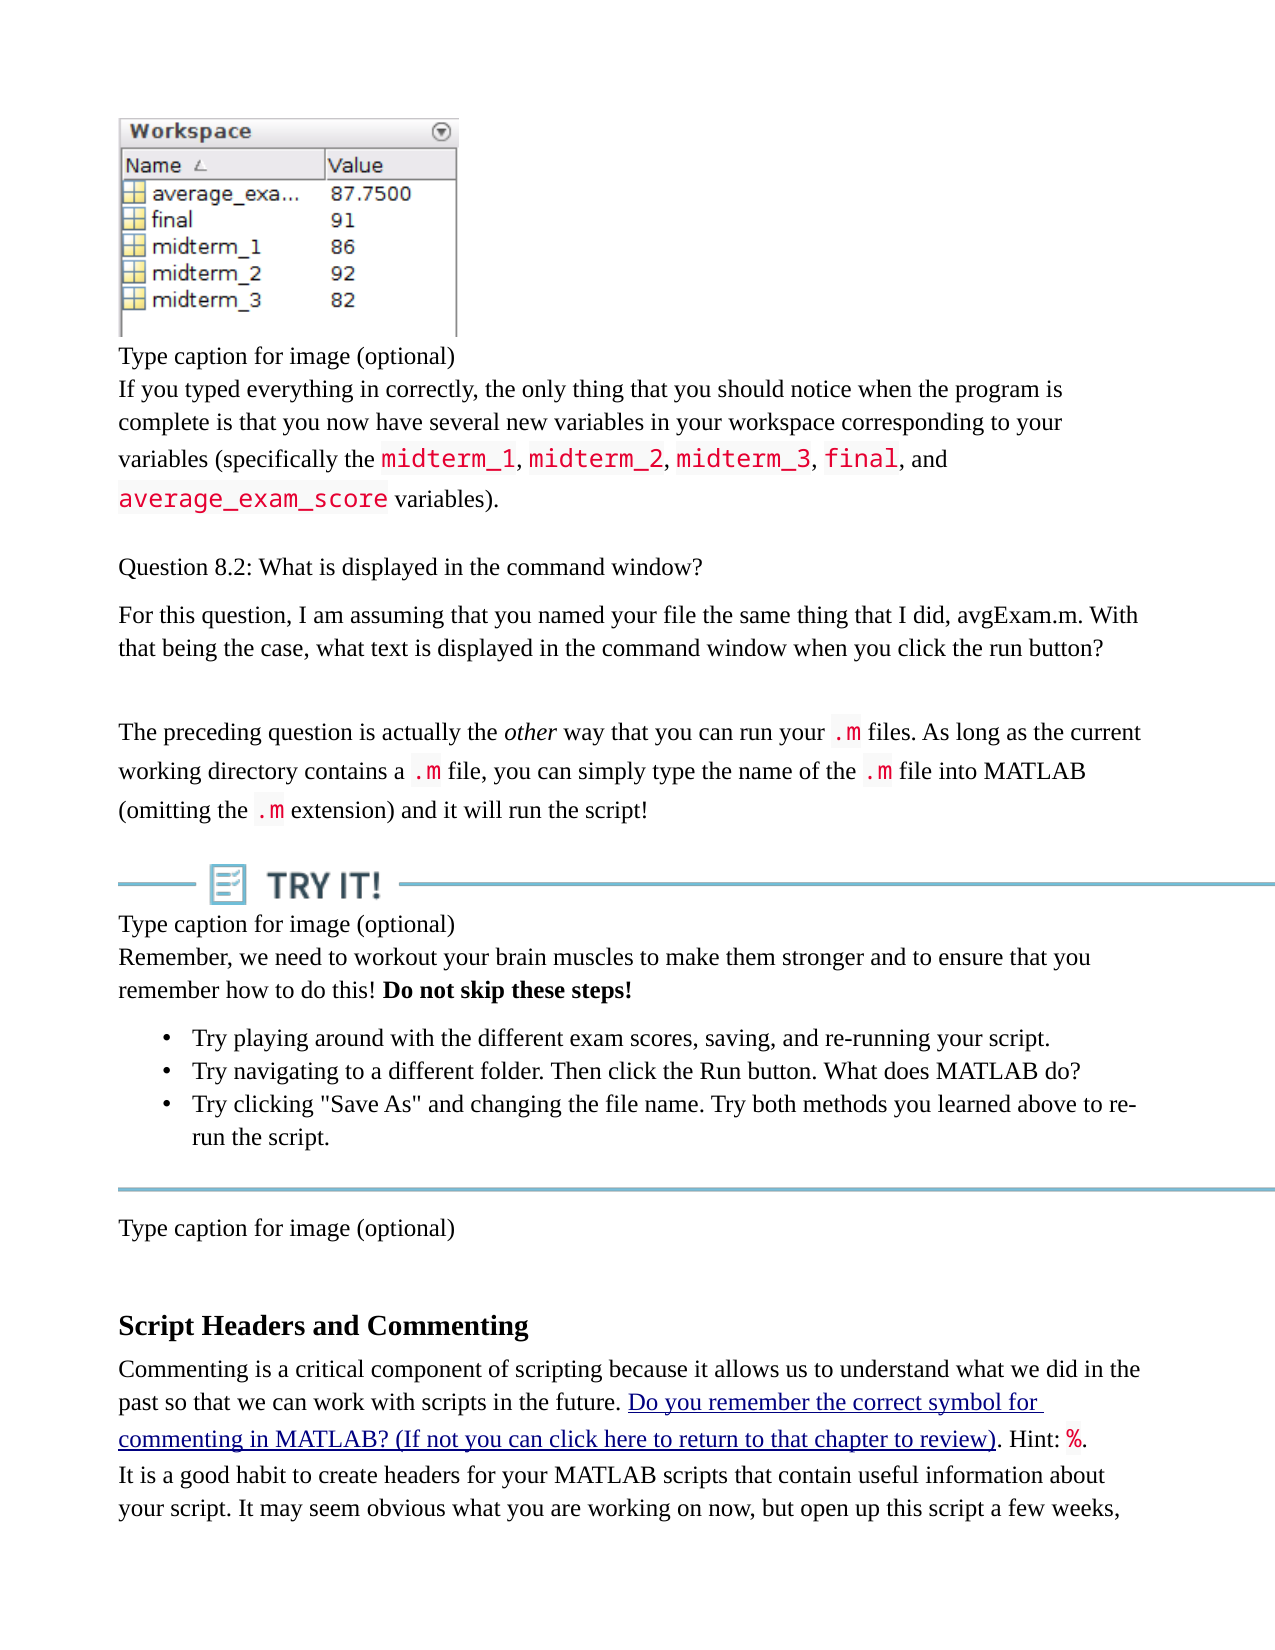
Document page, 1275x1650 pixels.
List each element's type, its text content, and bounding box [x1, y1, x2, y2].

text Question 8.2: What is displayed in the command window? [118, 552, 1157, 581]
list Try navigating to a different folder. Then click the Run button. What does MATLAB do? [162, 1056, 1157, 1084]
text Type caption for image (optional) [118, 1213, 1157, 1241]
picture [118, 1169, 1275, 1209]
subtitle Script Headers and Commenting [118, 1308, 1157, 1341]
list Try playing around with the different exam scores, saving, and re-running your script. [162, 1023, 1157, 1051]
text Remember, we need to workout your brain muscles to make them stronger and to ensure that you remember how to do this! Do not skip these steps! [118, 942, 1157, 1004]
picture [118, 864, 1275, 905]
list Try clicking "Save As" and changing the file name. Try both methods you learned above to re-run the script. [162, 1089, 1157, 1151]
text Type caption for image (optional) [118, 341, 1157, 370]
text Type caption for image (optional) [118, 909, 1157, 938]
text For this question, I am assuming that you named your file the same thing that I did, avgExam.m. With that being the case, what text is displayed in the command window when you click the run button? [118, 600, 1157, 662]
text Commenting is a critical component of scripting because it allows us to understand what we did in the past so that we can work with scripts in the future. Do you remember the correct symbol for commenting in MATLAB? (If not you can click here to return to that chapter to review). Hint: %. [118, 1354, 1157, 1455]
text If you typed everything in correctly, the only thing that you should notice when the program is complete is that you now have several new variables in your workspace corresponding to your variables (specifically the midterm_1, midterm_2, midterm_3, final, and average_exam_score variables). [118, 374, 1157, 514]
text It is a good habit to create headers for your MATLAB scripts that contain useful information about your script. It may seem obvious what you are working on now, but open up this script a few weeks, [118, 1460, 1157, 1522]
text The preceding question is actually the other way that you can run your .m files. As long as the current working directory contains a .m file, you can simply type the name of the .m file into MATLAB (omitting the .m extension) and it will run the script! [118, 714, 1157, 826]
picture [118, 118, 459, 337]
